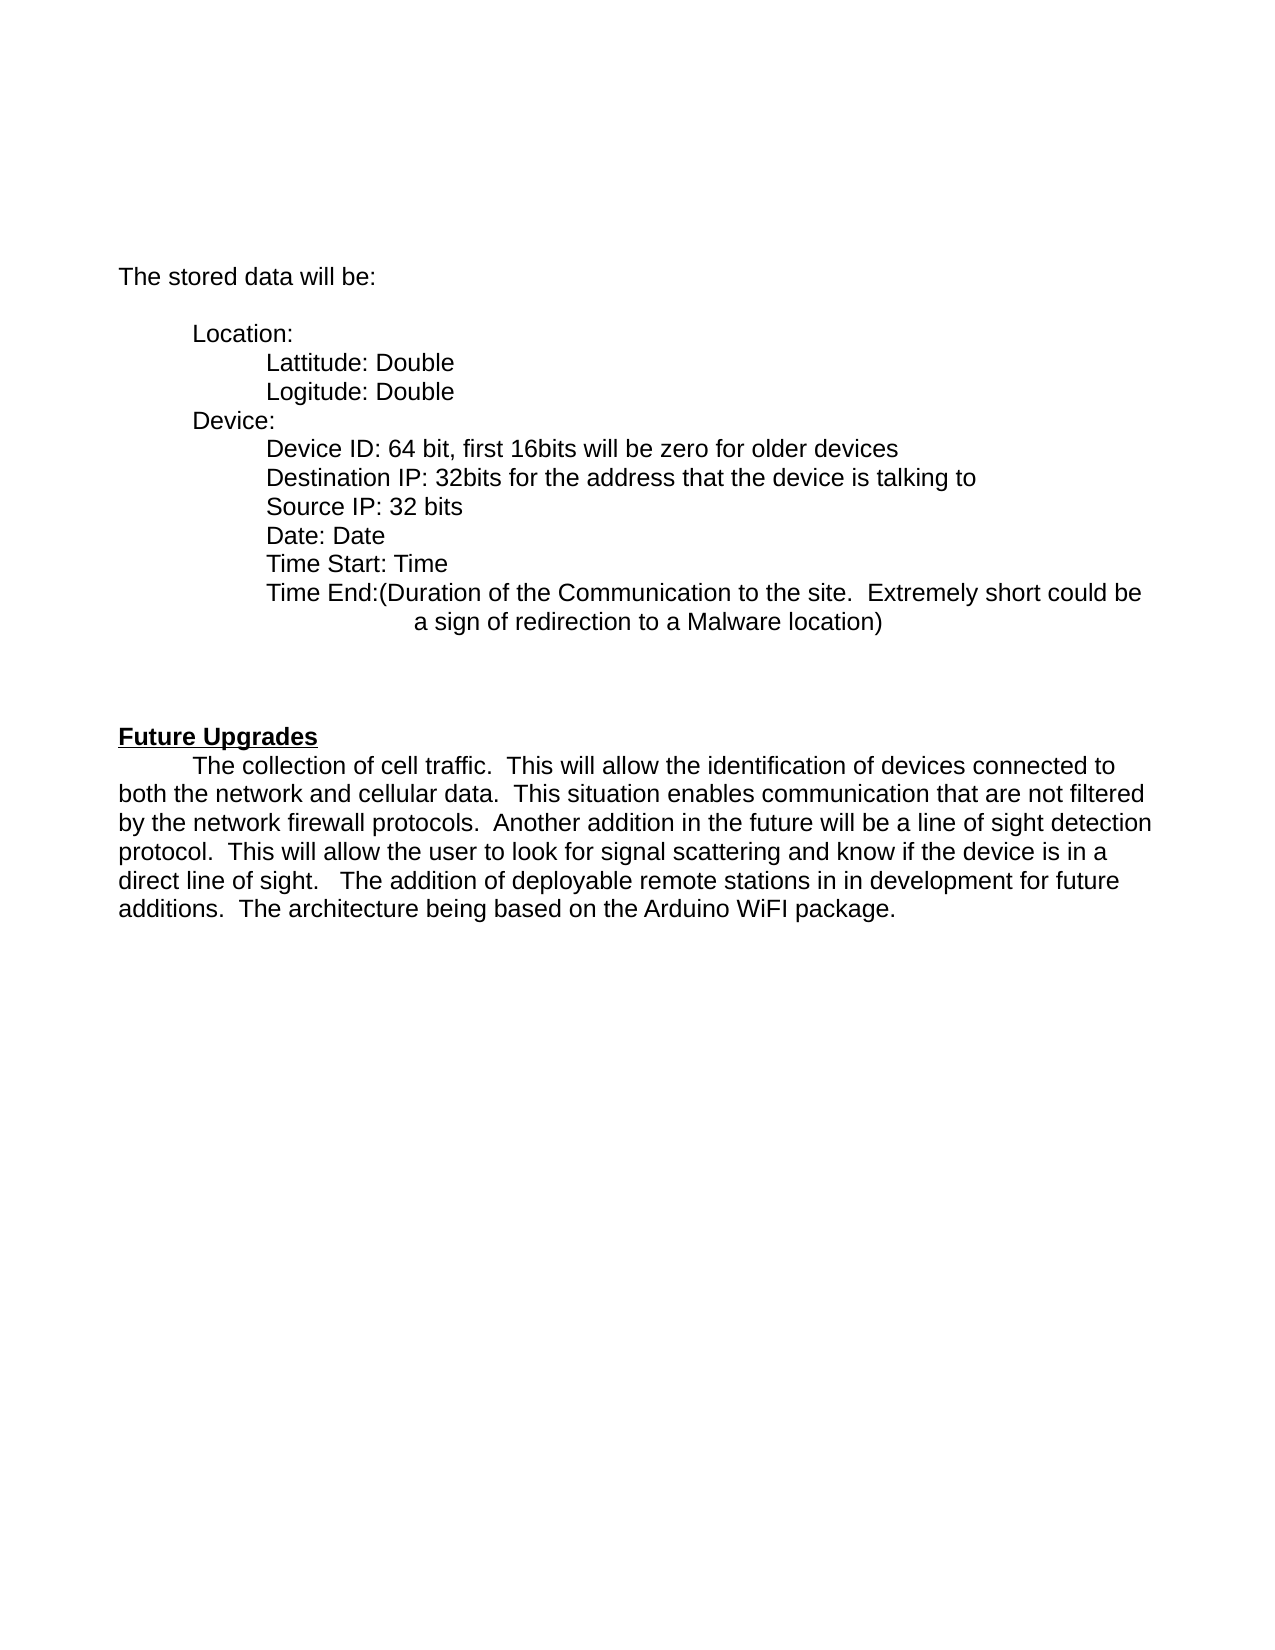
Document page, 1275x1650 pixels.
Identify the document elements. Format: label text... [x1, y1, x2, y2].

text Logitude: Double [118, 377, 1157, 406]
text Destination IP: 32bits for the address that the device is talking to [118, 463, 1157, 492]
text Future Upgrades [118, 722, 1157, 751]
text Time End:(Duration of the Communication to the site. Extremely short could be a sign of redirection to a Malware location) [118, 578, 1157, 636]
text Location: [118, 319, 1157, 348]
text Time Start: Time [118, 549, 1157, 578]
text Device ID: 64 bit, first 16bits will be zero for older devices [118, 434, 1157, 463]
text Lattitude: Double [118, 348, 1157, 377]
text Source IP: 32 bits [118, 492, 1157, 521]
text Date: Date [118, 521, 1157, 549]
text The collection of cell traffic. This will allow the identification of devices connected to both the network and cellular data. This situation enables communication that are not filtered by the network firewall protocols. Another addition in the future will be a line of sight detection protocol. This will allow the user to look for signal scattering and know if the device is in a direct line of sight. The addition of deployable remote stations in in development for future additions. The architecture being based on the Arduino WiFI package. [118, 751, 1157, 923]
text The stored data will be: [118, 262, 1157, 291]
text Device: [118, 406, 1157, 434]
